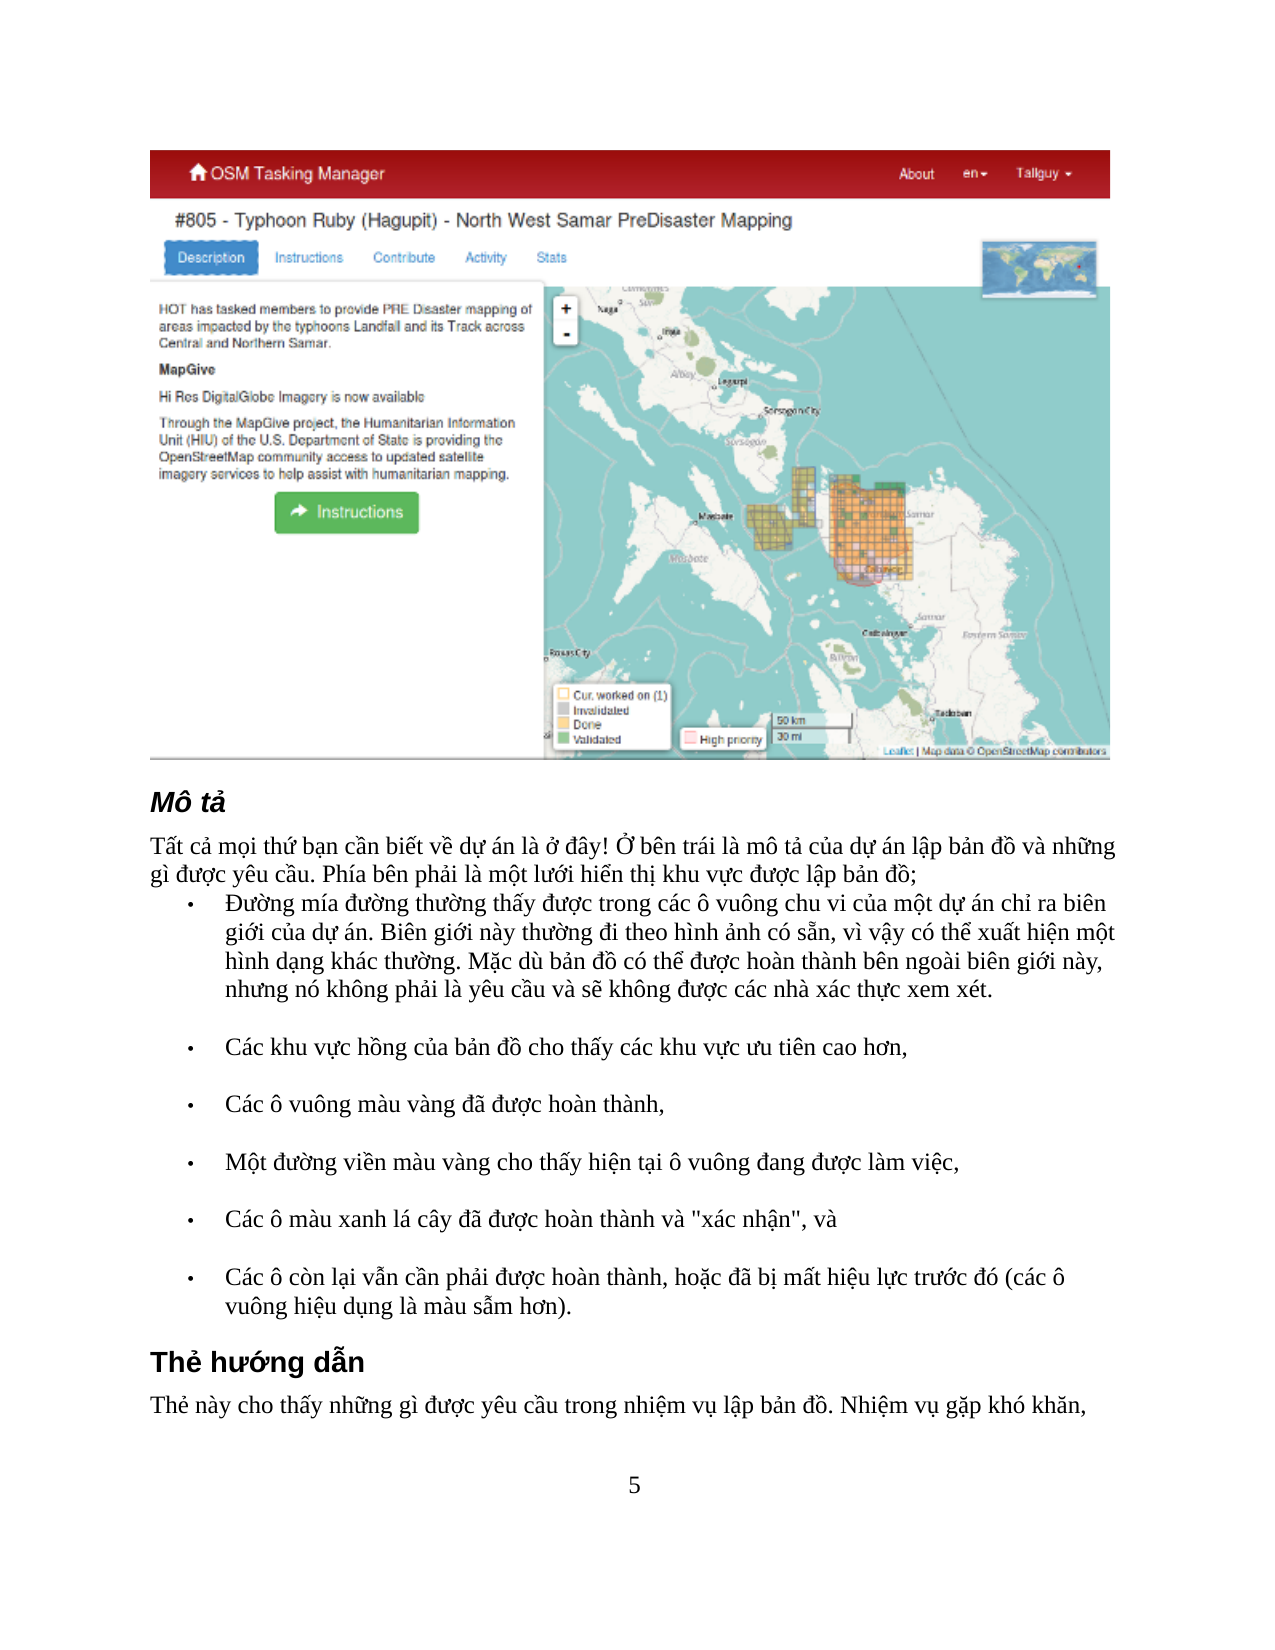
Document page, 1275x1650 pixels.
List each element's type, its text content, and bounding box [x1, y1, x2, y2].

text Thẻ này cho thấy những gì được yêu cầu trong nhiệm vụ lập bản đồ. Nhiệm vụ gặp khó khăn, [150, 1391, 1125, 1419]
text Tất cả mọi thứ bạn cần biết về dự án là ở đây! Ở bên trái là mô tả của dự án lập bản đồ và những gì được yêu cầu. Phía bên phải là một lưới hiển thị khu vực được lập bản đồ; [150, 831, 1125, 888]
picture [150, 150, 1111, 760]
subtitle Thẻ hướng dẫn [150, 1344, 1125, 1378]
subtitle Mô tả [150, 785, 1125, 818]
list Các khu vực hồng của bản đồ cho thấy các khu vực ưu tiên cao hơn, [187, 1032, 1125, 1089]
list Các ô vuông màu vàng đã được hoàn thành, [187, 1089, 1125, 1147]
list Đường mía đường thường thấy được trong các ô vuông chu vi của một dự án chỉ ra biên giới của dự án. Biên giới này thường đi theo hình ảnh có sẵn, vì vậy có thể xuất hiện một hình dạng khác thường. Mặc dù bản đồ có thể được hoàn thành bên ngoài biên giới này, nhưng nó không phải là yêu cầu và sẽ không được các nhà xác thực xem xét. [187, 888, 1125, 1032]
list Các ô màu xanh lá cây đã được hoàn thành và "xác nhận", và [187, 1204, 1125, 1262]
list Một đường viền màu vàng cho thấy hiện tại ô vuông đang được làm việc, [187, 1147, 1125, 1204]
list Các ô còn lại vẫn cần phải được hoàn thành, hoặc đã bị mất hiệu lực trước đó (các ô vuông hiệu dụng là màu sẫm hơn). [187, 1262, 1125, 1319]
